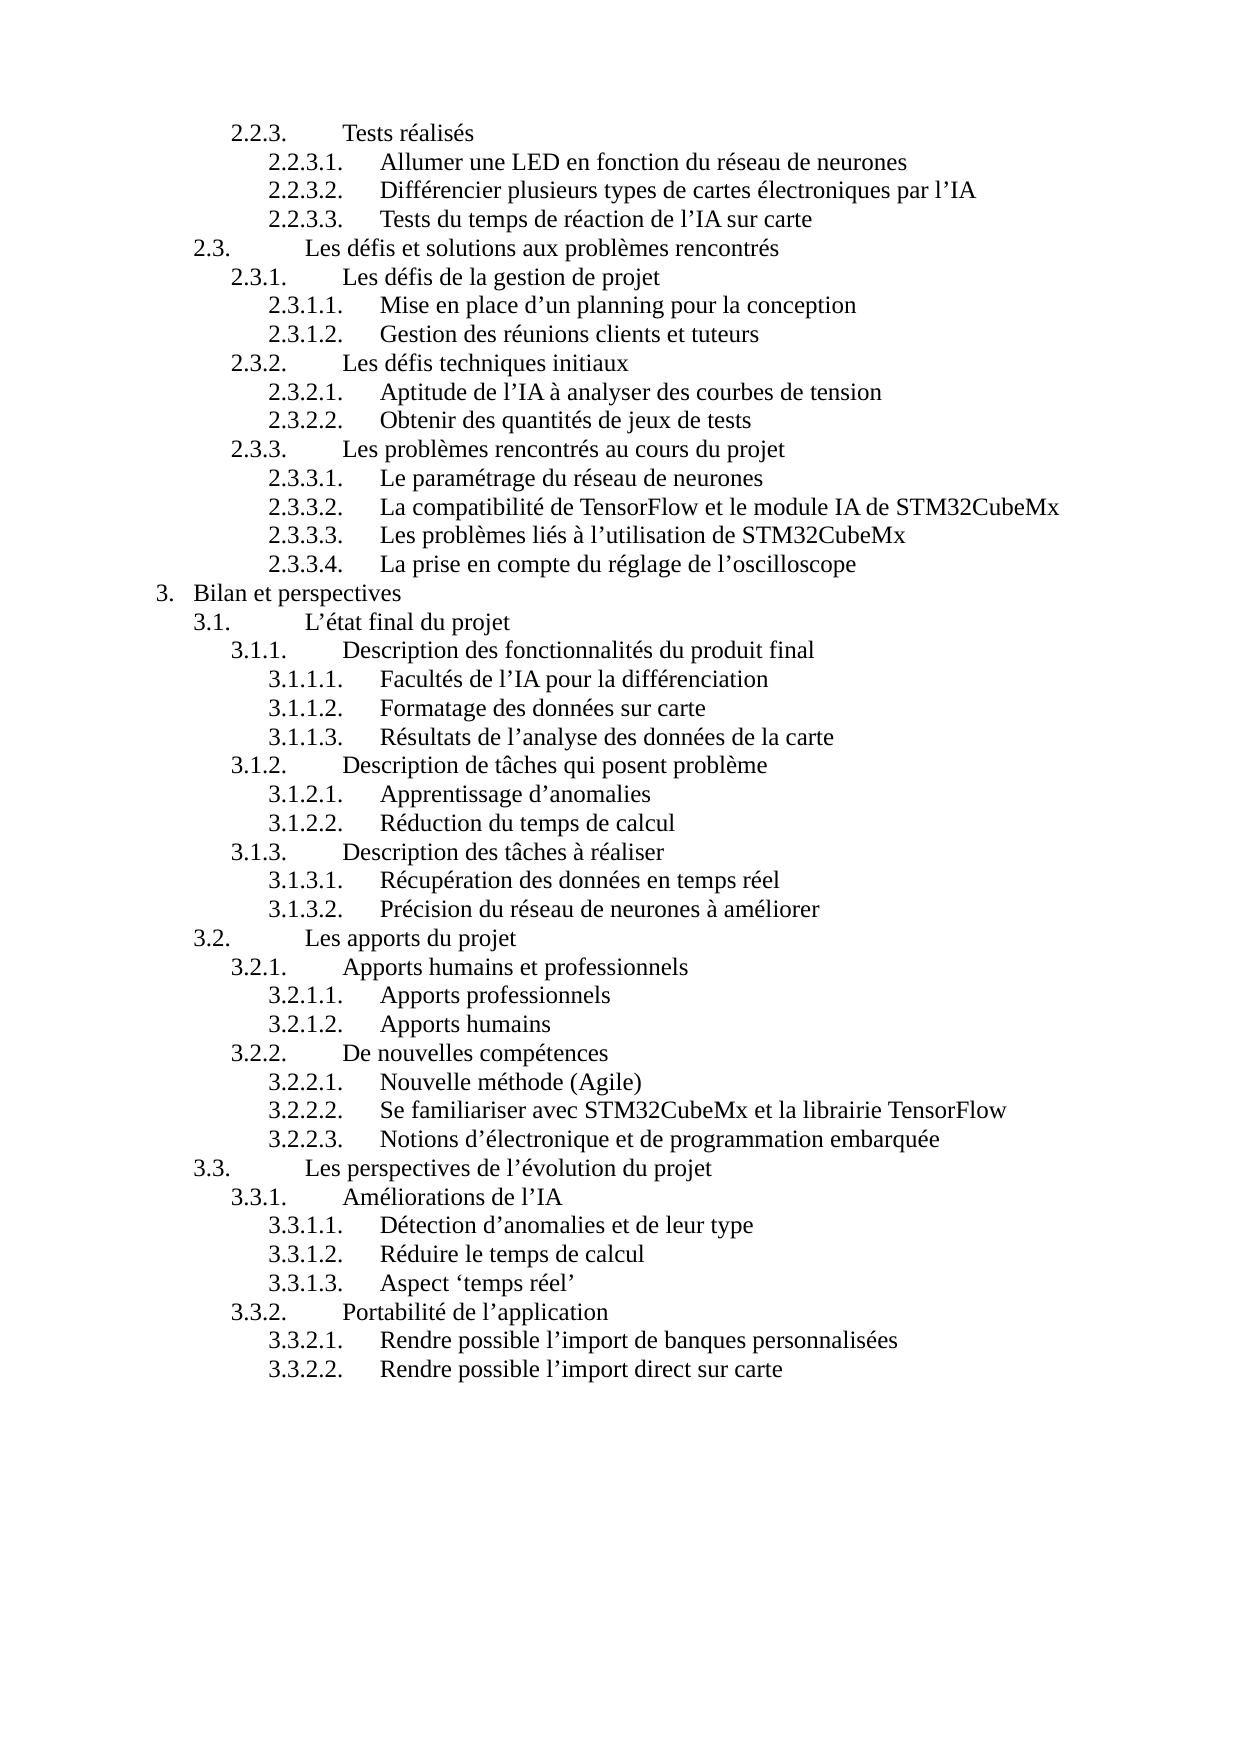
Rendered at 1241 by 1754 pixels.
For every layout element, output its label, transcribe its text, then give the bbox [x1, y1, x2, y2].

list Différencier plusieurs types de cartes électroniques par l’IA [268, 176, 1122, 204]
list Aptitude de l’IA à analyser des courbes de tension [268, 377, 1122, 406]
list Se familiariser avec STM32CubeMx et la librairie TensorFlow [268, 1096, 1122, 1124]
list Améliorations de l’IA [231, 1182, 1122, 1211]
list Les défis de la gestion de projet [231, 262, 1122, 291]
list Les perspectives de l’évolution du projet [193, 1153, 1122, 1182]
list Description des fonctionnalités du produit final [231, 636, 1122, 664]
list Portabilité de l’application [231, 1297, 1122, 1326]
list Résultats de l’analyse des données de la carte [268, 722, 1122, 751]
list Les problèmes liés à l’utilisation de STM32CubeMx [268, 521, 1122, 549]
list Apports humains et professionnels [231, 952, 1122, 981]
list Nouvelle méthode (Agile) [268, 1067, 1122, 1096]
list Notions d’électronique et de programmation embarquée [268, 1124, 1122, 1153]
list Les apports du projet [193, 923, 1122, 952]
list Rendre possible l’import de banques personnalisées [268, 1326, 1122, 1354]
list Aspect ‘temps réel’ [268, 1268, 1122, 1297]
list Détection d’anomalies et de leur type [268, 1211, 1122, 1239]
list La prise en compte du réglage de l’oscilloscope [268, 549, 1122, 578]
list Le paramétrage du réseau de neurones [268, 463, 1122, 492]
list Gestion des réunions clients et tuteurs [268, 319, 1122, 348]
list Apports professionnels [268, 981, 1122, 1009]
list De nouvelles compétences [231, 1038, 1122, 1067]
list Tests du temps de réaction de l’IA sur carte [268, 204, 1122, 233]
list Obtenir des quantités de jeux de tests [268, 406, 1122, 434]
list Mise en place d’un planning pour la conception [268, 291, 1122, 319]
list Description des tâches à réaliser [231, 837, 1122, 866]
list Tests réalisés [231, 118, 1122, 147]
list Précision du réseau de neurones à améliorer [268, 894, 1122, 923]
list L’état final du projet [193, 607, 1122, 636]
list Rendre possible l’import direct sur carte [268, 1354, 1122, 1383]
list Description de tâches qui posent problème [231, 751, 1122, 779]
list Réduire le temps de calcul [268, 1239, 1122, 1268]
list Réduction du temps de calcul [268, 808, 1122, 837]
list Apports humains [268, 1009, 1122, 1038]
list Allumer une LED en fonction du réseau de neurones [268, 147, 1122, 176]
list Les défis et solutions aux problèmes rencontrés [193, 233, 1122, 262]
list Facultés de l’IA pour la différenciation [268, 664, 1122, 693]
list Les défis techniques initiaux [231, 348, 1122, 377]
list Les problèmes rencontrés au cours du projet [231, 434, 1122, 463]
list Récupération des données en temps réel [268, 866, 1122, 894]
list La compatibilité de TensorFlow et le module IA de STM32CubeMx [268, 492, 1122, 521]
list Formatage des données sur carte [268, 693, 1122, 722]
list Apprentissage d’anomalies [268, 779, 1122, 808]
list Bilan et perspectives [156, 578, 1122, 607]
